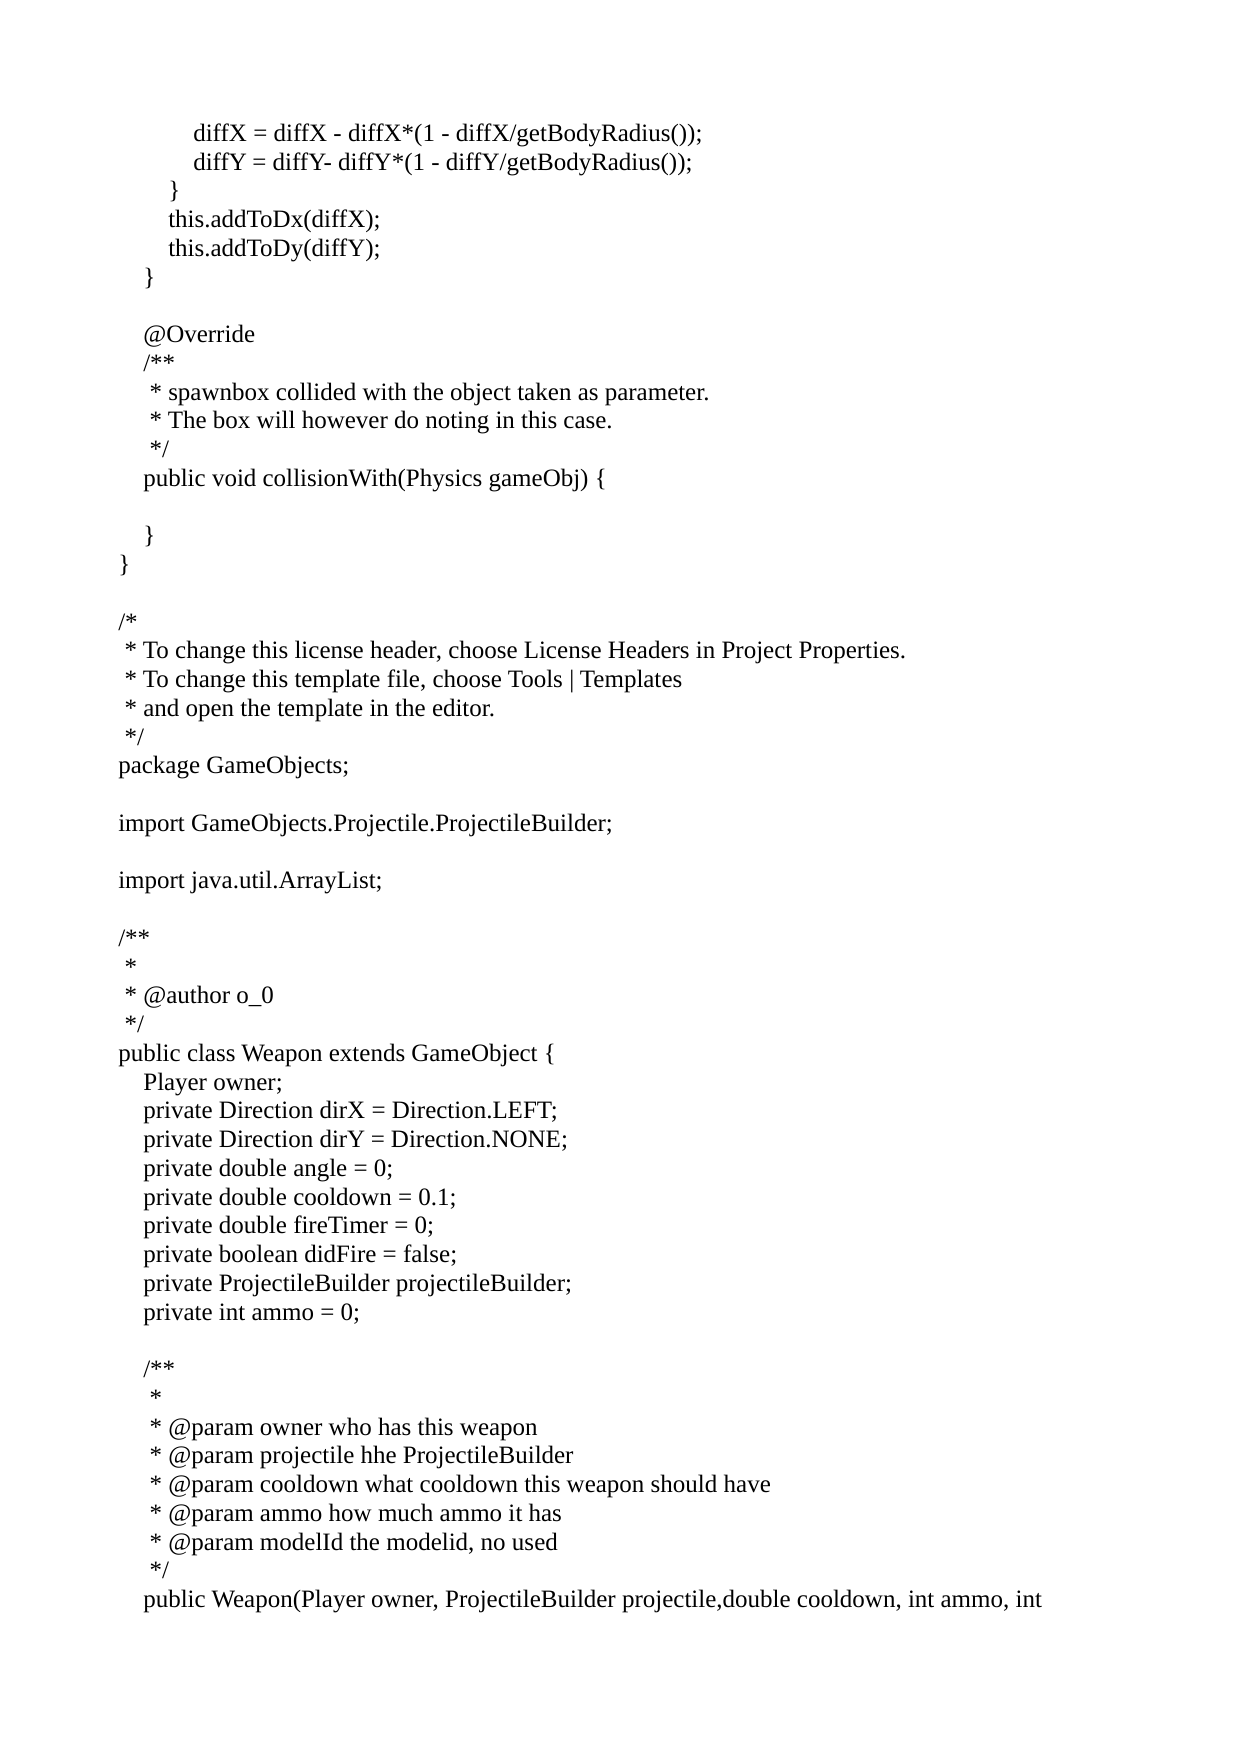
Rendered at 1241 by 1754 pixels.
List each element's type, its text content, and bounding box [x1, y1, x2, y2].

text /* [118, 607, 1122, 636]
text */ [118, 434, 1122, 463]
text * @author o_0 [118, 981, 1122, 1009]
text this.addToDx(diffX); [118, 204, 1122, 233]
text * To change this license header, choose License Headers in Project Properties. [118, 636, 1122, 664]
text * [118, 1383, 1122, 1412]
text */ [118, 1009, 1122, 1038]
text } [118, 176, 1122, 204]
text public class Weapon extends GameObject { [118, 1038, 1122, 1067]
text private Direction dirX = Direction.LEFT; [118, 1096, 1122, 1124]
text private double cooldown = 0.1; [118, 1182, 1122, 1211]
text Player owner; [118, 1067, 1122, 1096]
text /** [118, 1354, 1122, 1383]
text * [118, 952, 1122, 981]
text import GameObjects.Projectile.ProjectileBuilder; [118, 808, 1122, 837]
text } [118, 262, 1122, 291]
text /** [118, 348, 1122, 377]
text package GameObjects; [118, 751, 1122, 779]
text * The box will however do noting in this case. [118, 406, 1122, 434]
text * @param ammo how much ammo it has [118, 1498, 1122, 1527]
text * To change this template file, choose Tools | Templates [118, 664, 1122, 693]
text * spawnbox collided with the object taken as parameter. [118, 377, 1122, 406]
text private int ammo = 0; [118, 1297, 1122, 1326]
text * @param owner who has this weapon [118, 1412, 1122, 1441]
text this.addToDy(diffY); [118, 233, 1122, 262]
text * @param modelId the modelid, no used [118, 1527, 1122, 1556]
text * and open the template in the editor. [118, 693, 1122, 722]
text } [118, 549, 1122, 578]
text import java.util.ArrayList; [118, 866, 1122, 894]
text private double fireTimer = 0; [118, 1211, 1122, 1239]
text private ProjectileBuilder projectileBuilder; [118, 1268, 1122, 1297]
text * @param cooldown what cooldown this weapon should have [118, 1469, 1122, 1498]
text public void collisionWith(Physics gameObj) { [118, 463, 1122, 492]
text private double angle = 0; [118, 1153, 1122, 1182]
text */ [118, 722, 1122, 751]
text private Direction dirY = Direction.NONE; [118, 1124, 1122, 1153]
text */ [118, 1556, 1122, 1584]
text diffY = diffY- diffY*(1 - diffY/getBodyRadius()); [118, 147, 1122, 176]
text /** [118, 923, 1122, 952]
text @Override [118, 319, 1122, 348]
text private boolean didFire = false; [118, 1239, 1122, 1268]
text * @param projectile hhe ProjectileBuilder [118, 1441, 1122, 1469]
text } [118, 521, 1122, 549]
text diffX = diffX - diffX*(1 - diffX/getBodyRadius()); [118, 118, 1122, 147]
text public Weapon(Player owner, ProjectileBuilder projectile,double cooldown, int ammo, int [118, 1584, 1122, 1613]
